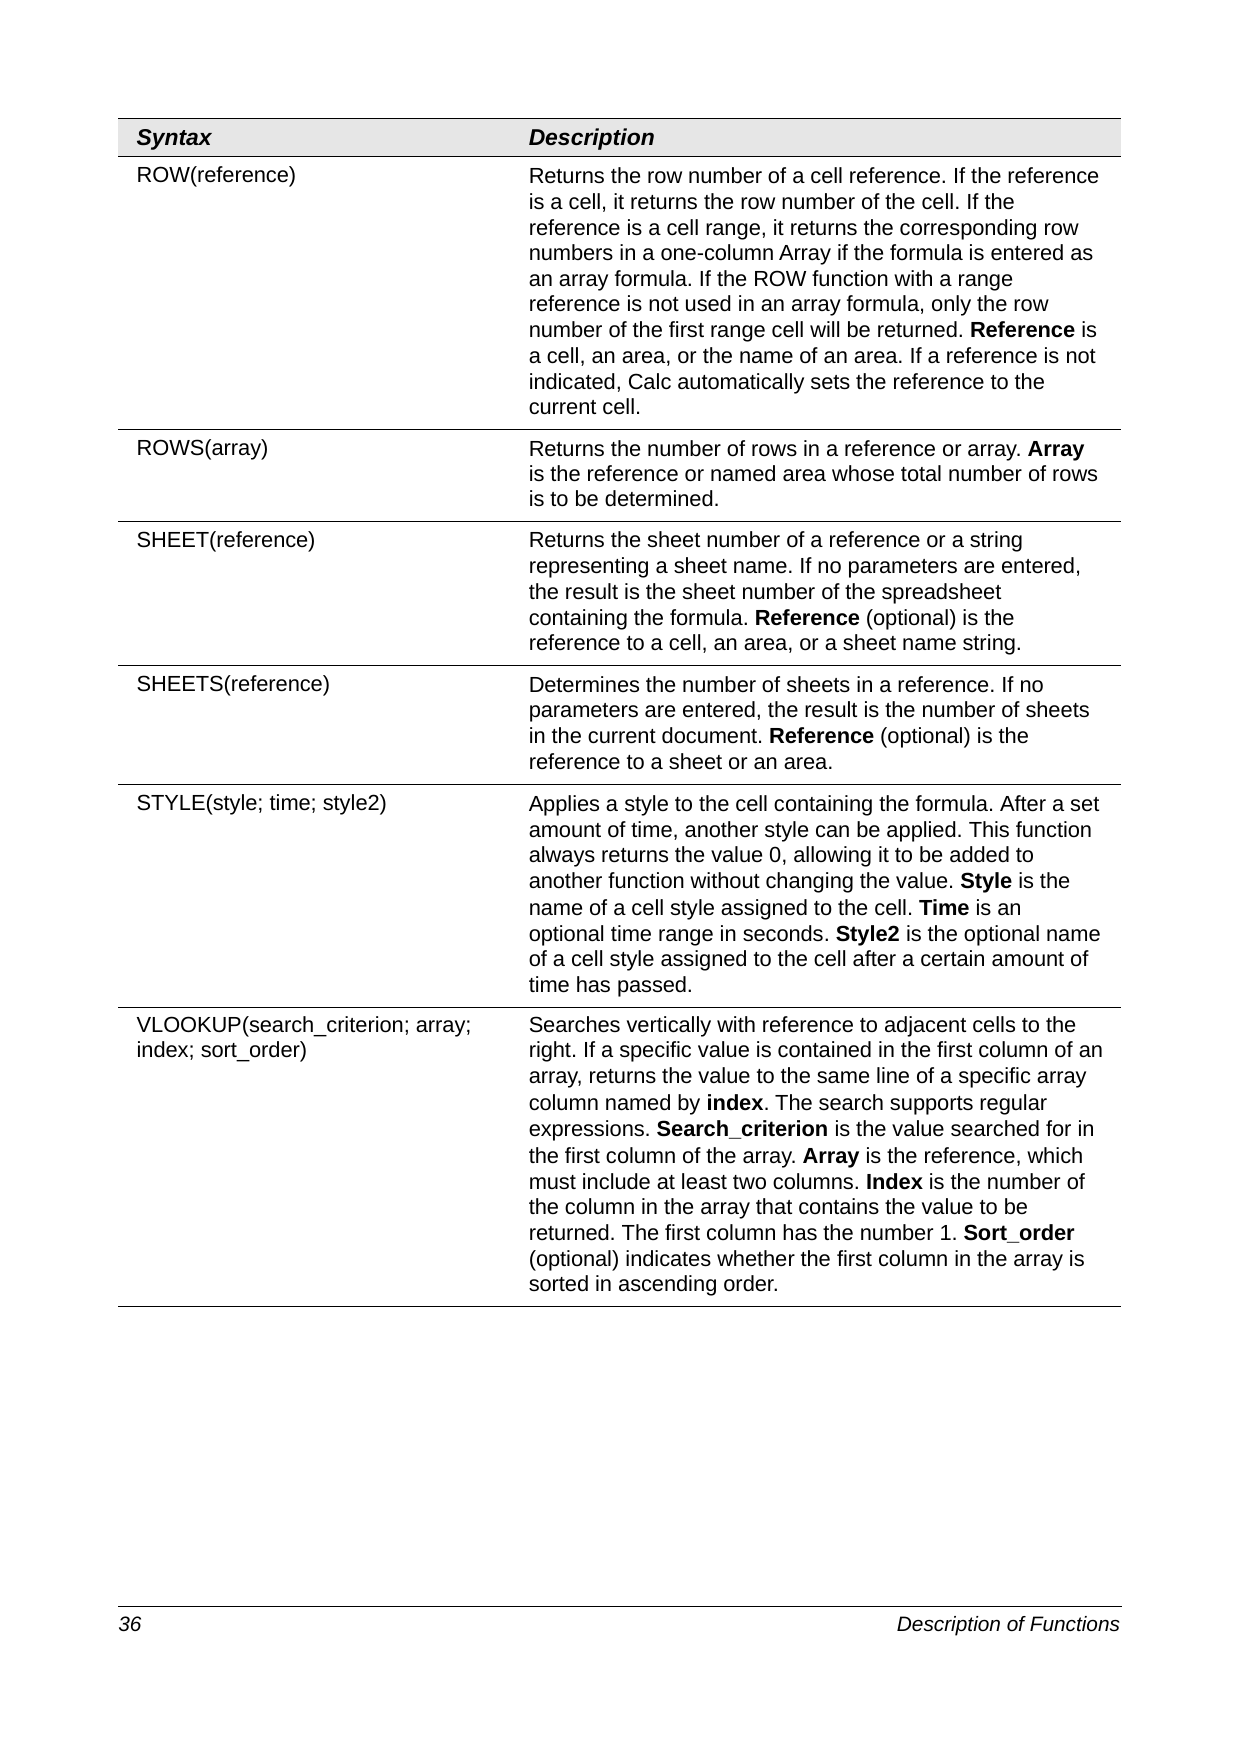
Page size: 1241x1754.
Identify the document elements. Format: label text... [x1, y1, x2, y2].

table_cell SHEET(reference) [118, 522, 510, 665]
table_header Description [510, 119, 1121, 156]
table_cell Returns the sheet number of a reference or a string representing a sheet name. If no parameters are entered, the result is the sheet number of the spreadsheet containing the formula. Reference (optional) is the reference to a cell, an area, or a sheet name string. [510, 522, 1121, 665]
table_cell Returns the number of rows in a reference or array. Array is the reference or named area whose total number of rows is to be determined. [510, 430, 1121, 521]
table_cell Applies a style to the cell containing the formula. After a set amount of time, another style can be applied. This function always returns the value 0, allowing it to be added to another function without changing the value. Style is the name of a cell style assigned to the cell. Time is an optional time range in seconds. Style2 is the optional name of a cell style assigned to the cell after a certain amount of time has passed. [510, 785, 1121, 1007]
table_cell STYLE(style; time; style2) [118, 785, 510, 1007]
table_cell Returns the row number of a cell reference. If the reference is a cell, it returns the row number of the cell. If the reference is a cell range, it returns the corresponding row numbers in a one-column Array if the formula is entered as an array formula. If the ROW function with a range reference is not used in an array formula, only the row number of the first range cell will be returned. Reference is a cell, an area, or the name of an area. If a reference is not indicated, Calc automatically sets the reference to the current cell. [510, 157, 1121, 429]
table_cell ROWS(array) [118, 430, 510, 521]
table_header Syntax [118, 119, 510, 156]
table_cell VLOOKUP(search_criterion; array; index; sort_order) [118, 1008, 510, 1306]
table_cell Searches vertically with reference to adjacent cells to the right. If a specific value is contained in the first column of an array, returns the value to the same line of a specific array column named by index. The search supports regular expressions. Search_criterion is the value searched for in the first column of the array. Array is the reference, which must include at least two columns. Index is the number of the column in the array that contains the value to be returned. The first column has the number 1. Sort_order (optional) indicates whether the first column in the array is sorted in ascending order. [510, 1008, 1121, 1306]
table_cell Determines the number of sheets in a reference. If no parameters are entered, the result is the number of sheets in the current document. Reference (optional) is the reference to a sheet or an area. [510, 666, 1121, 784]
table_cell ROW(reference) [118, 157, 510, 429]
table_cell SHEETS(reference) [118, 666, 510, 784]
